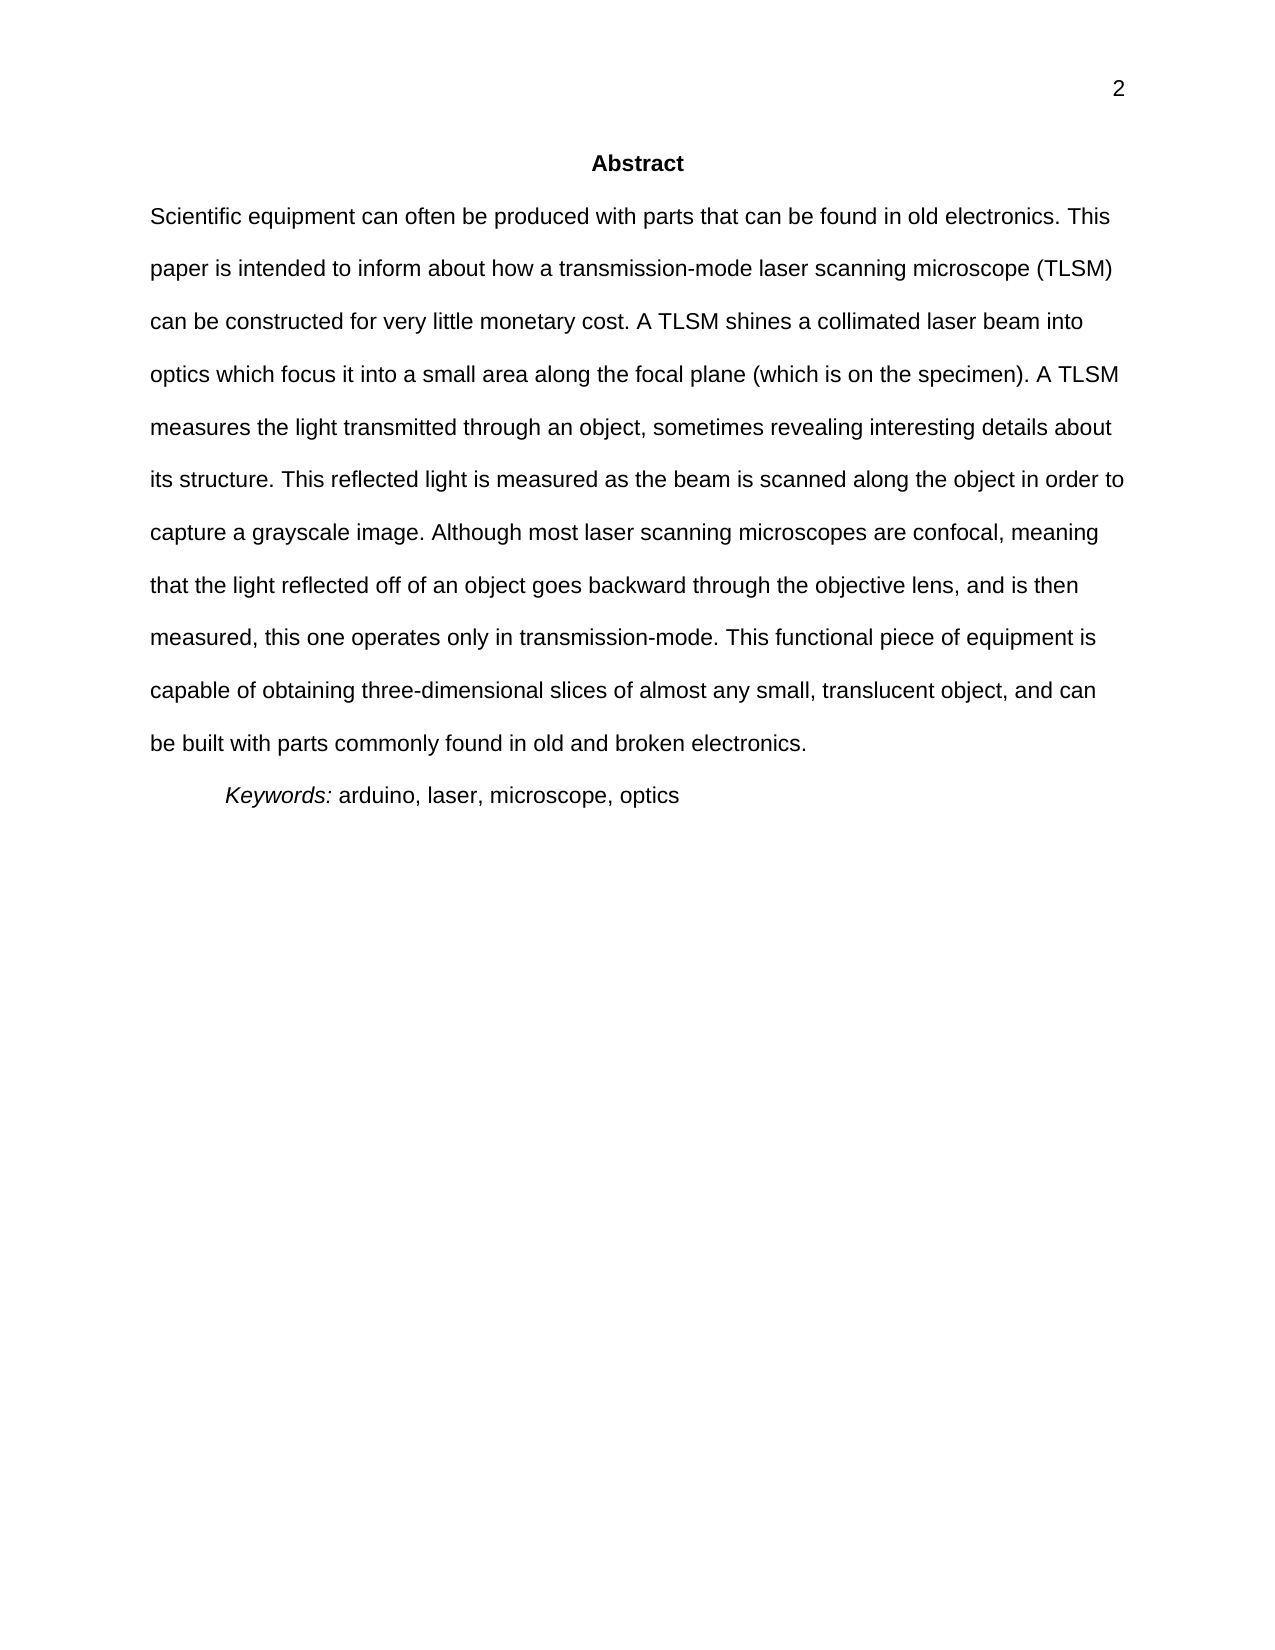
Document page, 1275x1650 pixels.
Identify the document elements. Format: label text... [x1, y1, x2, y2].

text Keywords: arduino, laser, microscope, optics [150, 782, 1125, 809]
text Abstract [150, 150, 1125, 176]
text Scientific equipment can often be produced with parts that can be found in old electronics. This paper is intended to inform about how a transmission-mode laser scanning microscope (TLSM) can be constructed for very little monetary cost. A TLSM shines a collimated laser beam into optics which focus it into a small area along the focal plane (which is on the specimen). A TLSM measures the light transmitted through an object, sometimes revealing interesting details about its structure. This reflected light is measured as the beam is scanned along the object in order to capture a grayscale image. Although most laser scanning microscopes are confocal, meaning that the light reflected off of an object goes backward through the objective lens, and is then measured, this one operates only in transmission-mode. This functional piece of equipment is capable of obtaining three-dimensional slices of almost any small, translucent object, and can be built with parts commonly found in old and broken electronics. [150, 203, 1125, 756]
